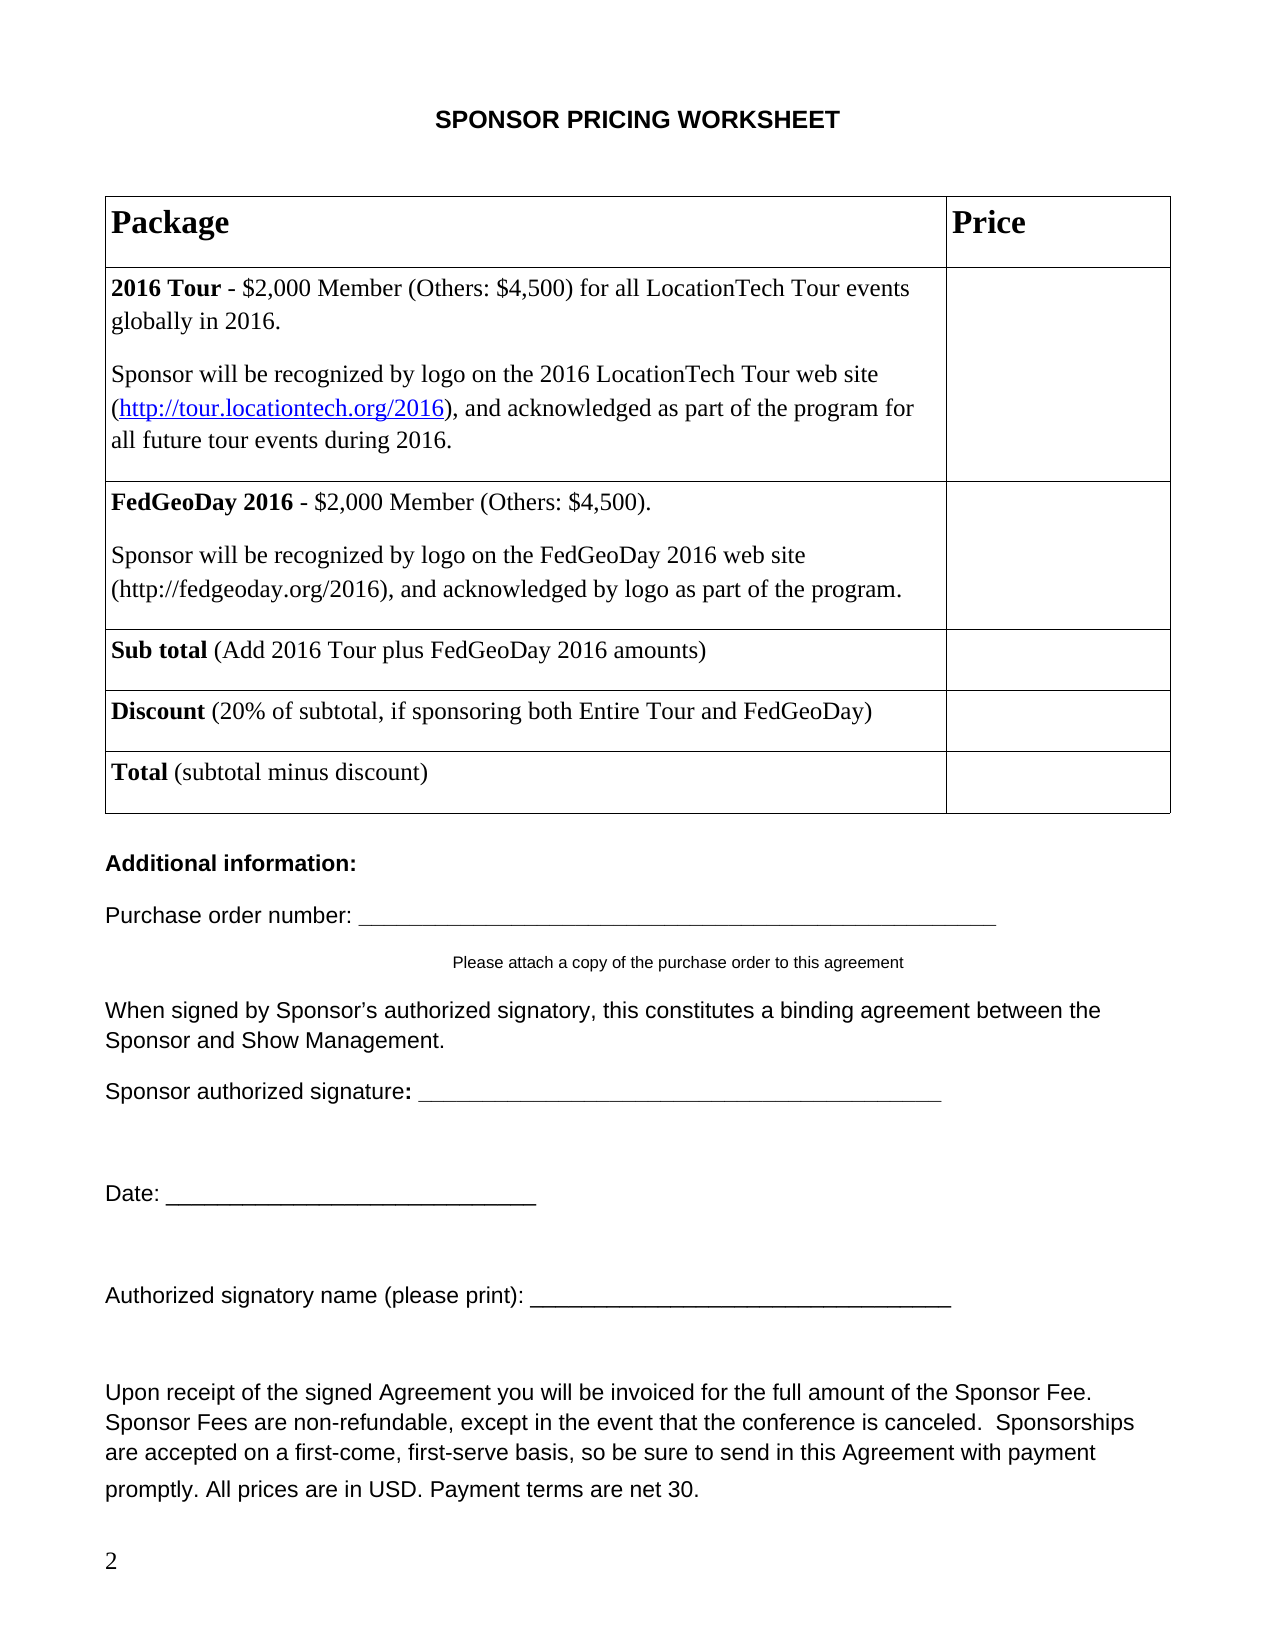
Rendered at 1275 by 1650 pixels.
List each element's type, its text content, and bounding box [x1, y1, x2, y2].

table_cell Discount (20% of subtotal, if sponsoring both Entire Tour and FedGeoDay) [106, 691, 946, 751]
text When signed by Sponsor’s authorized signatory, this constitutes a binding agreement between the Sponsor and Show Management. [105, 997, 1170, 1053]
text Upon receipt of the signed Agreement you will be invoiced for the full amount of the Sponsor Fee. Sponsor Fees are non-refundable, except in the event that the conference is canceled. Sponsorships are accepted on a first-come, first-serve basis, so be sure to send in this Agreement with payment promptly. All prices are in USD. Payment terms are net 30. [105, 1379, 1170, 1503]
table_header Package [106, 197, 946, 267]
text Purchase order number: __________________________________________________ [105, 902, 1170, 928]
text Please attach a copy of the purchase order to this agreement [105, 953, 1170, 972]
text SPONSOR PRICING WORKSHEET [105, 105, 1170, 134]
text Sponsor authorized signature: _________________________________________ [105, 1078, 1170, 1104]
text Authorized signatory name (please print): _________________________________ [105, 1282, 1170, 1309]
table_cell [947, 752, 1170, 812]
table_cell [947, 482, 1170, 629]
table_cell FedGeoDay 2016 - $2,000 Member (Others: $4,500). Sponsor will be recognized by logo on the FedGeoDay 2016 web site (http://fedgeoday.org/2016), and acknowledged by logo as part of the program. [106, 482, 946, 629]
table_cell [947, 630, 1170, 690]
table_cell [947, 268, 1170, 481]
table_header Price [947, 197, 1170, 267]
table_cell Total (subtotal minus discount) [106, 752, 946, 812]
table_cell Sub total (Add 2016 Tour plus FedGeoDay 2016 amounts) [106, 630, 946, 690]
text Date: _____________________________ [105, 1180, 1170, 1207]
table_cell 2016 Tour - $2,000 Member (Others: $4,500) for all LocationTech Tour events globally in 2016. Sponsor will be recognized by logo on the 2016 LocationTech Tour web site (http://tour.locationtech.org/2016), and acknowledged as part of the program for all future tour events during 2016. [106, 268, 946, 481]
table_cell [947, 691, 1170, 751]
text Additional information: [105, 850, 1170, 876]
